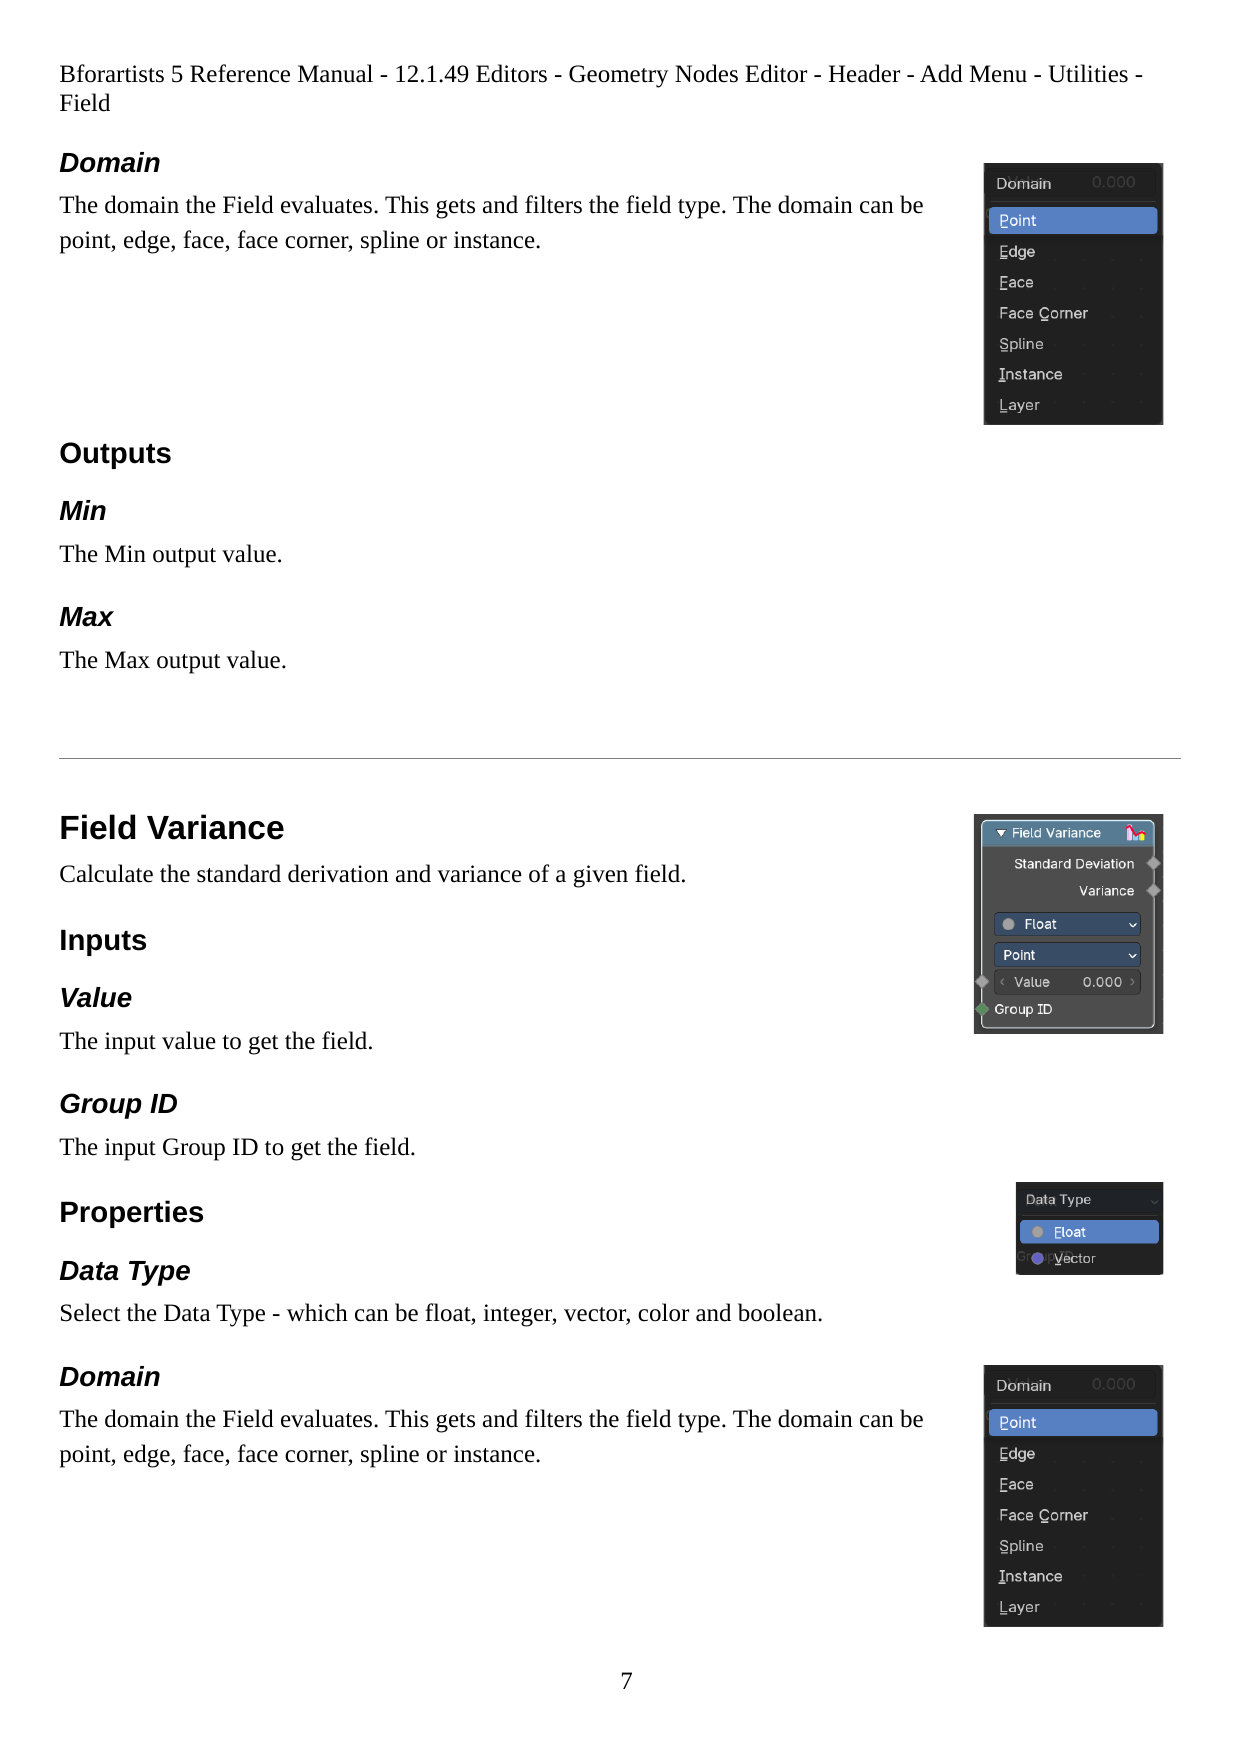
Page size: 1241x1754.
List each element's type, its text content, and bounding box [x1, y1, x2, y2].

text The input value to get the field. [59, 1026, 1181, 1054]
subtitle [1164, 923, 1181, 956]
picture [1015, 1182, 1164, 1275]
subtitle [1164, 981, 1181, 1013]
subtitle Group ID [59, 1087, 1181, 1119]
subtitle Domain [59, 1360, 1181, 1392]
subtitle Value [59, 981, 973, 1013]
subtitle Max [59, 600, 1181, 632]
subtitle Field Variance [59, 808, 1181, 847]
subtitle Min [59, 494, 1181, 526]
picture [973, 814, 1164, 1034]
subtitle Data Type [59, 1254, 1181, 1286]
subtitle Outputs [59, 436, 1181, 469]
text Select the Data Type - which can be float, integer, vector, color and boolean. [59, 1298, 1181, 1327]
subtitle Properties [59, 1195, 1015, 1229]
text The domain the Field evaluates. This gets and filters the field type. The domain can be point, edge, face, face corner, spline or instance. [59, 190, 983, 254]
text The Min output value. [59, 539, 1181, 568]
text Calculate the standard derivation and variance of a given field. [59, 859, 973, 888]
text The domain the Field evaluates. This gets and filters the field type. The domain can be point, edge, face, face corner, spline or instance. [59, 1404, 983, 1468]
subtitle Inputs [59, 923, 973, 956]
subtitle Domain [59, 146, 1181, 178]
picture [983, 1365, 1164, 1627]
subtitle [1164, 1195, 1181, 1229]
text The Max output value. [59, 645, 1181, 673]
picture [983, 163, 1164, 425]
text The input Group ID to get the field. [59, 1132, 1181, 1161]
